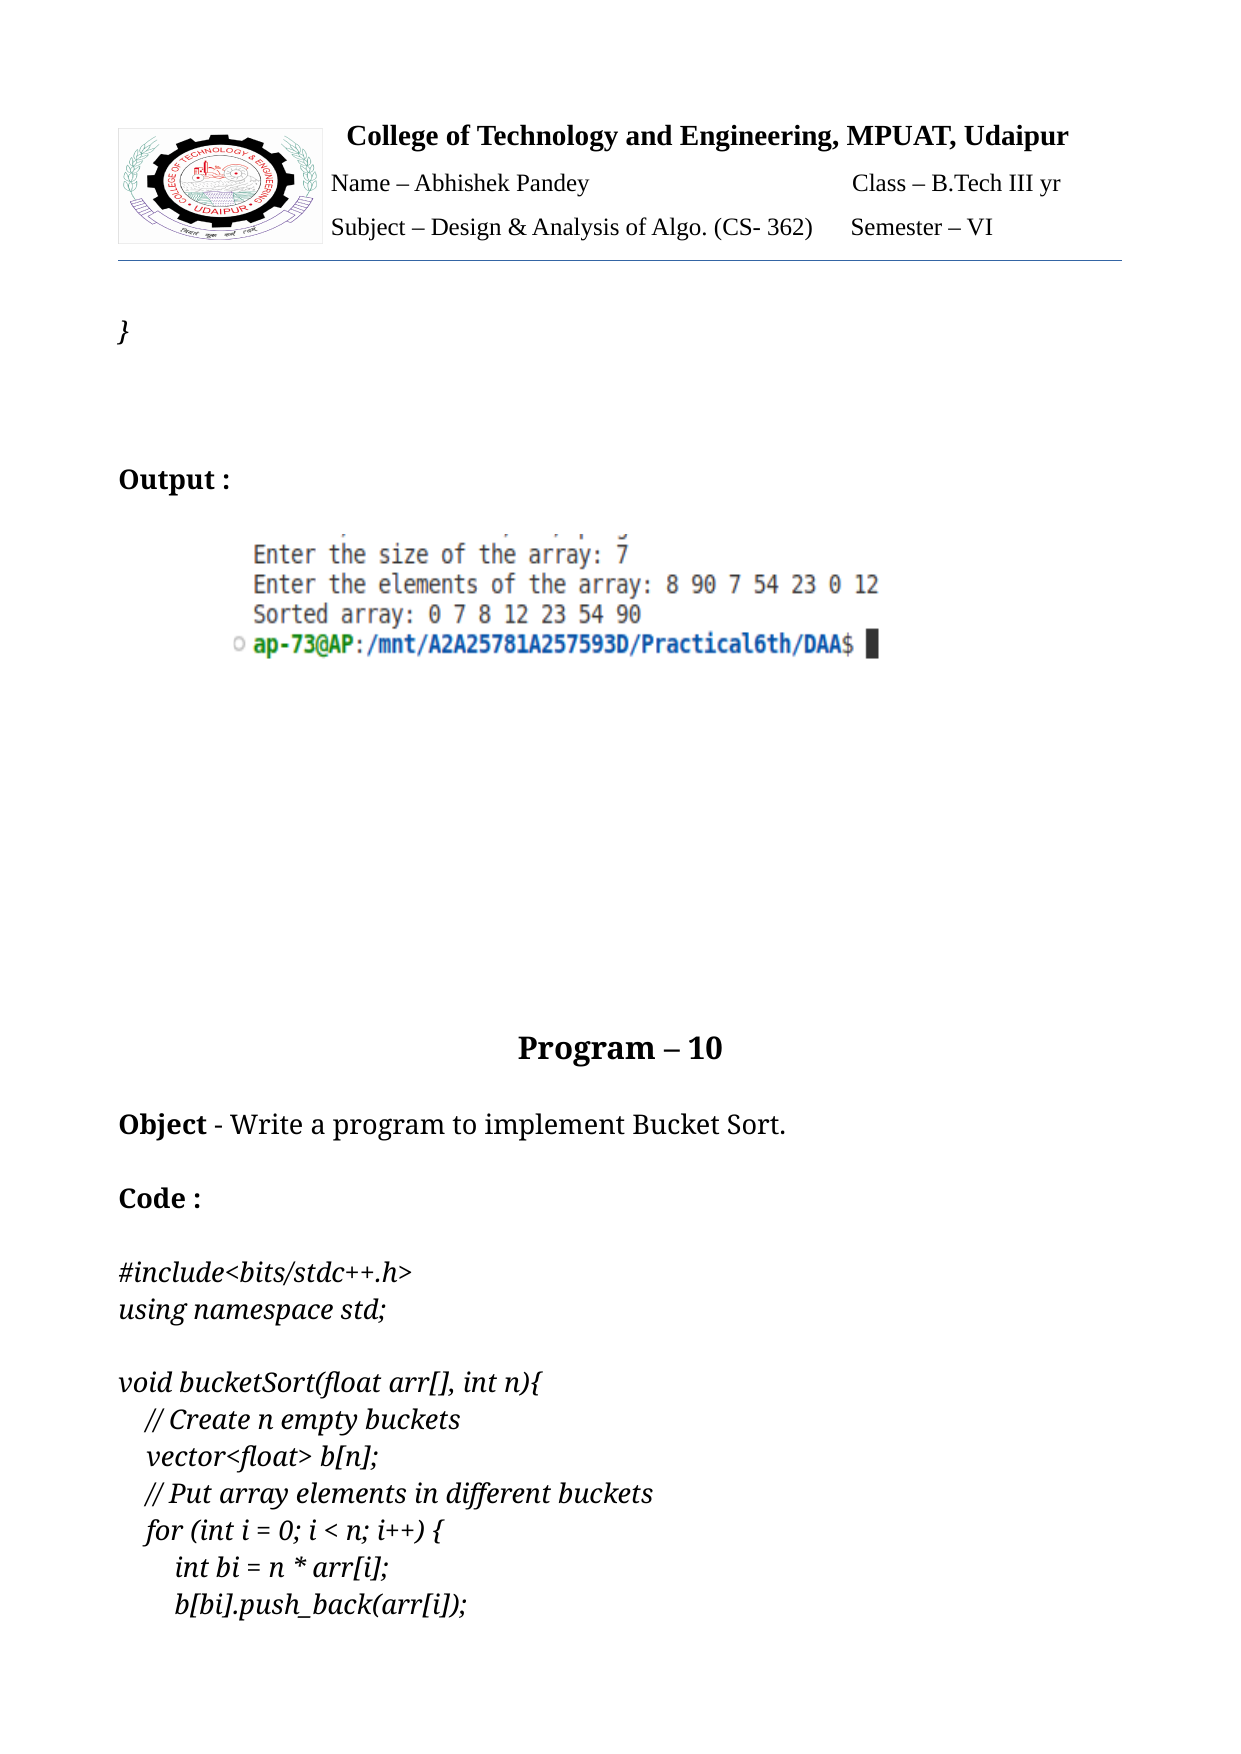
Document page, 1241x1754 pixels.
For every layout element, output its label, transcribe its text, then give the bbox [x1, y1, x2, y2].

text // Put array elements in different buckets [118, 1474, 1122, 1511]
text #include<bits/stdc++.h> [118, 1253, 1122, 1290]
picture [118, 128, 323, 244]
text Program – 10 [118, 1026, 1122, 1069]
text Object - Write a program to implement Bucket Sort. [118, 1106, 1122, 1143]
text for (int i = 0; i < n; i++) { [118, 1511, 1122, 1548]
text // Create n empty buckets [118, 1401, 1122, 1438]
text using namespace std; [118, 1290, 1122, 1327]
text Output : [118, 460, 1122, 497]
picture [233, 534, 1007, 769]
text int bi = n * arr[i]; [118, 1548, 1122, 1585]
text void bucketSort(float arr[], int n){ [118, 1364, 1122, 1401]
text Code : [118, 1179, 1122, 1216]
text } [118, 313, 1122, 350]
text vector<float> b[n]; [118, 1438, 1122, 1474]
text b[bi].push_back(arr[i]); [118, 1585, 1122, 1622]
